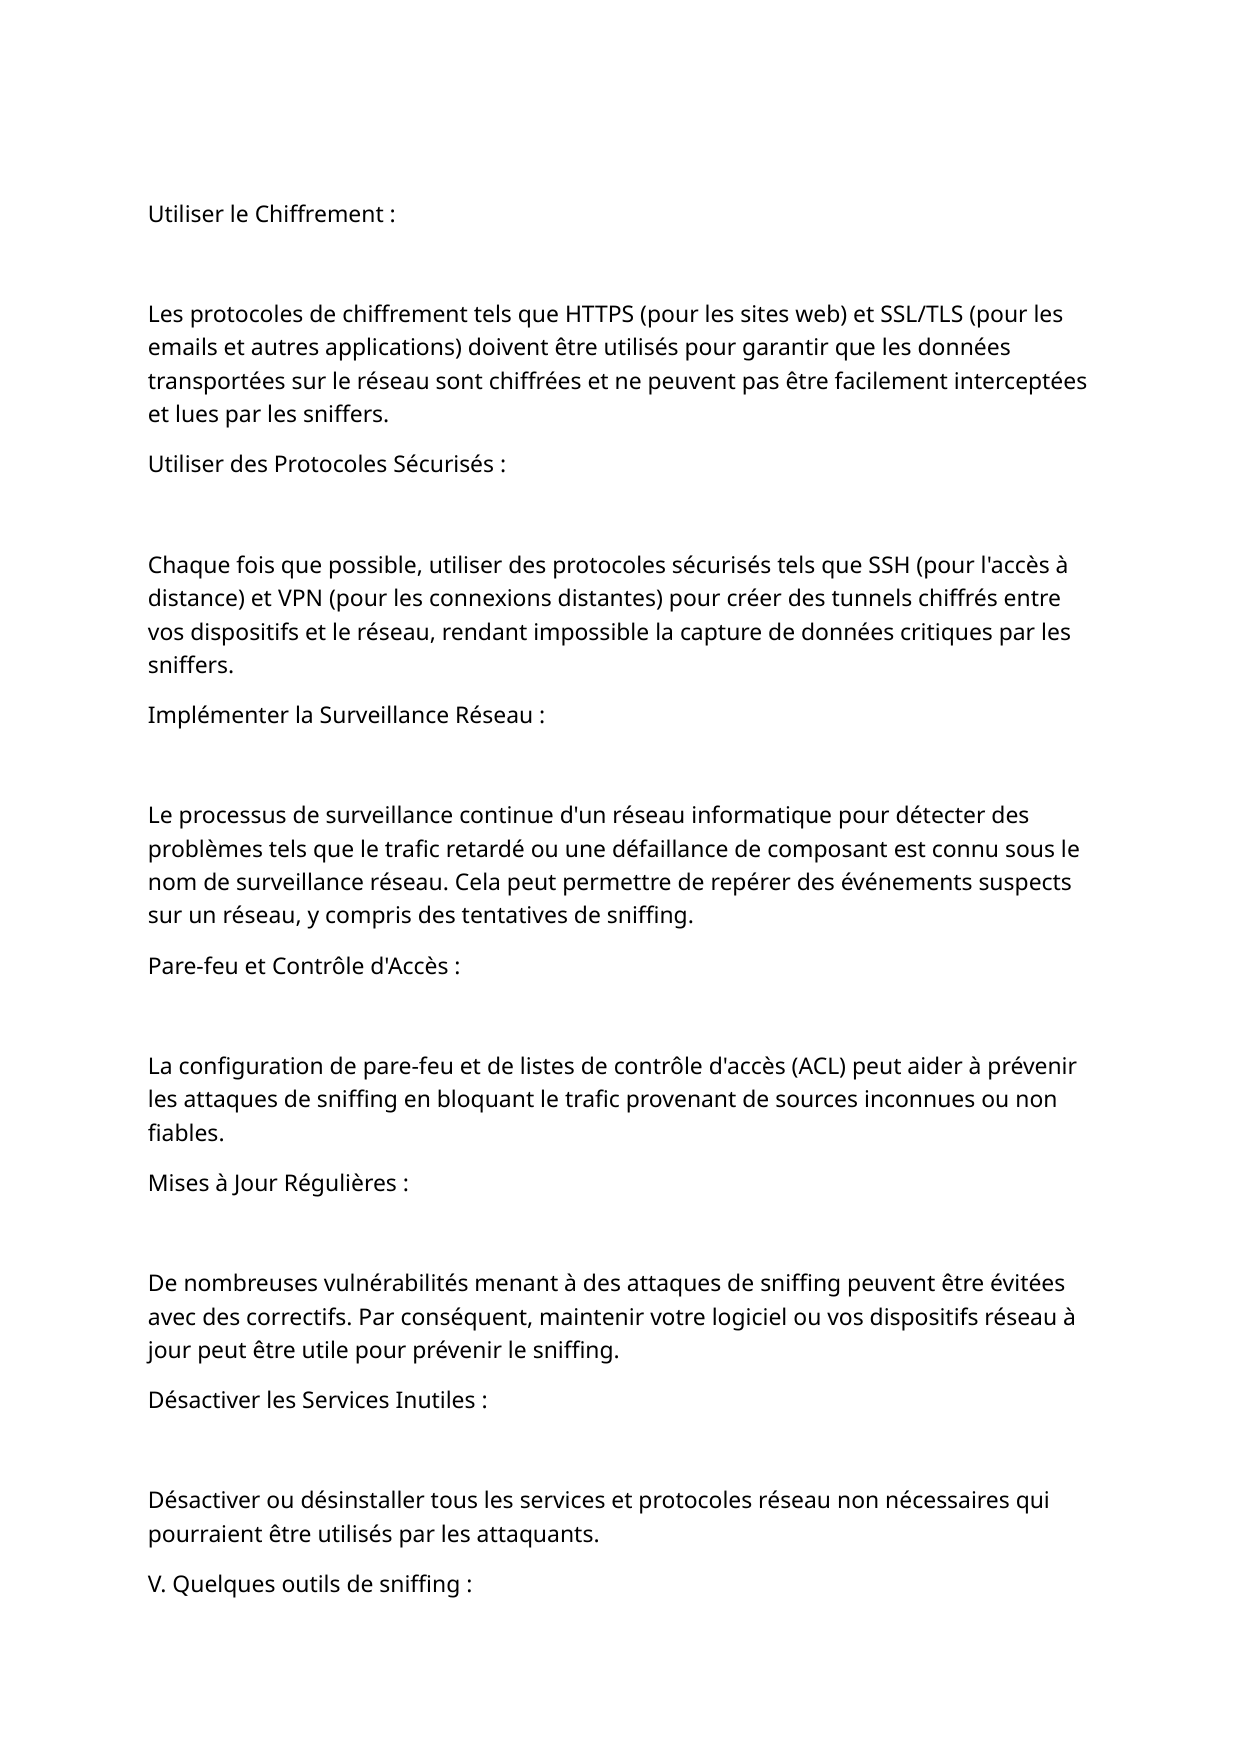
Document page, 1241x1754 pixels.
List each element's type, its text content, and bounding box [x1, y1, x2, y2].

text Utiliser des Protocoles Sécurisés : [148, 448, 1093, 479]
text Chaque fois que possible, utiliser des protocoles sécurisés tels que SSH (pour l'accès à distance) et VPN (pour les connexions distantes) pour créer des tunnels chiffrés entre vos dispositifs et le réseau, rendant impossible la capture de données critiques par les sniffers. [148, 548, 1093, 680]
text Désactiver les Services Inutiles : [148, 1384, 1093, 1415]
text Le processus de surveillance continue d'un réseau informatique pour détecter des problèmes tels que le trafic retardé ou une défaillance de composant est connu sous le nom de surveillance réseau. Cela peut permettre de repérer des événements suspects sur un réseau, y compris des tentatives de sniffing. [148, 799, 1093, 931]
text Pare-feu et Contrôle d'Accès : [148, 949, 1093, 981]
text Désactiver ou désinstaller tous les services et protocoles réseau non nécessaires qui pourraient être utilisés par les attaquants. [148, 1484, 1093, 1549]
text La configuration de pare-feu et de listes de contrôle d'accès (ACL) peut aider à prévenir les attaques de sniffing en bloquant le trafic provenant de sources inconnues ou non fiables. [148, 1050, 1093, 1148]
text Utiliser le Chiffrement : [148, 198, 1093, 229]
text Les protocoles de chiffrement tels que HTTPS (pour les sites web) et SSL/TLS (pour les emails et autres applications) doivent être utilisés pour garantir que les données transportées sur le réseau sont chiffrées et ne peuvent pas être facilement interceptées et lues par les sniffers. [148, 298, 1093, 429]
text Mises à Jour Régulières : [148, 1167, 1093, 1198]
text V. Quelques outils de sniffing : [148, 1568, 1093, 1599]
text Implémenter la Surveillance Réseau : [148, 699, 1093, 730]
text De nombreuses vulnérabilités menant à des attaques de sniffing peuvent être évitées avec des correctifs. Par conséquent, maintenir votre logiciel ou vos dispositifs réseau à jour peut être utile pour prévenir le sniffing. [148, 1267, 1093, 1365]
